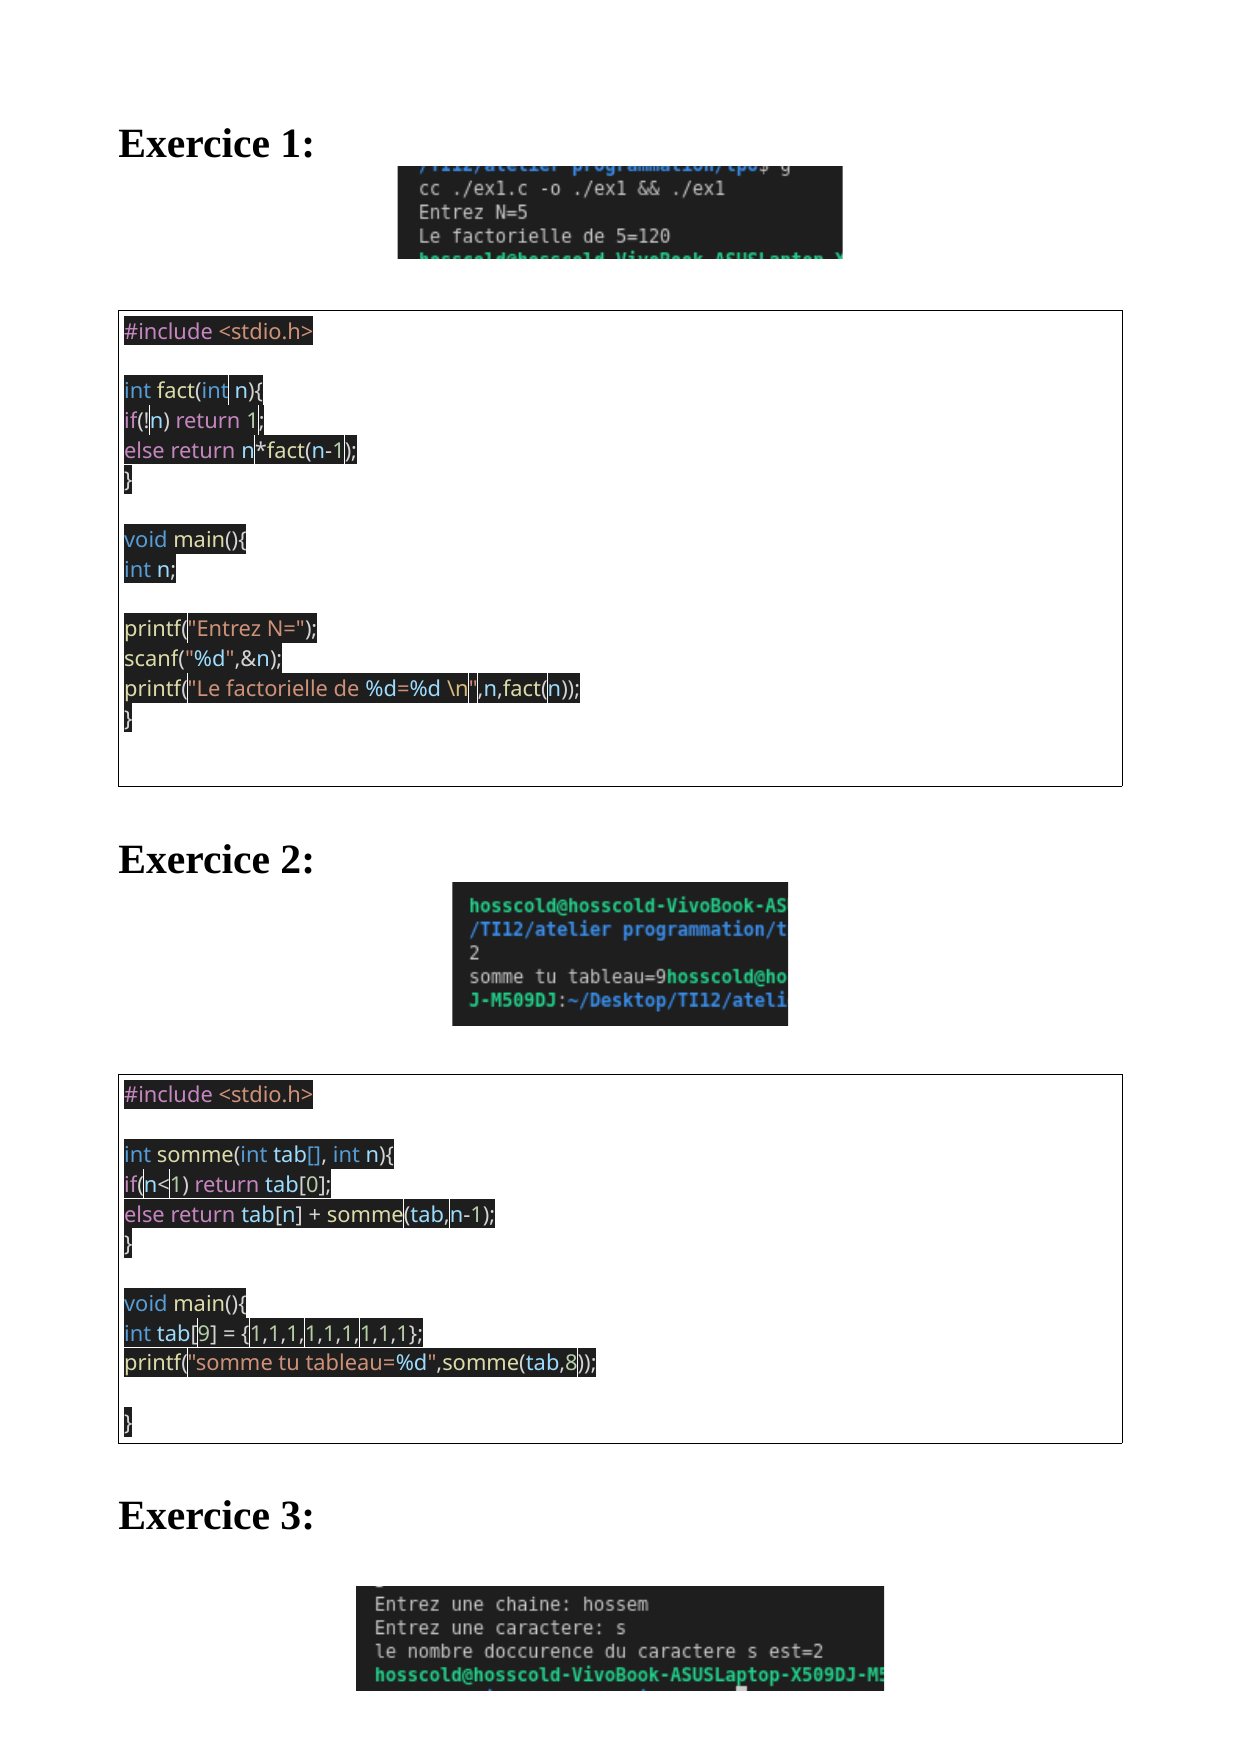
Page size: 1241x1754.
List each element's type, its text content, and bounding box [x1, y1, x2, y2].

picture [397, 166, 843, 259]
picture [356, 1586, 885, 1691]
table_header #include <stdio.h> int fact(int n){ if(!n) return 1; else return n*fact(n-1); } void main(){ int n; printf("Entrez N="); scanf("%d",&n); printf("Le factorielle de %d=%d \n",n,fact(n)); } [119, 311, 1122, 786]
text Exercice 2: [118, 834, 1122, 882]
text Exercice 3: [118, 1490, 1122, 1538]
table_header #include <stdio.h> int somme(int tab[], int n){ if(n<1) return tab[0]; else return tab[n] + somme(tab,n-1); } void main(){ int tab[9] = {1,1,1,1,1,1,1,1,1}; printf("somme tu tableau=%d",somme(tab,8)); } [119, 1075, 1122, 1442]
text Exercice 1: [118, 118, 1122, 166]
picture [452, 882, 789, 1026]
